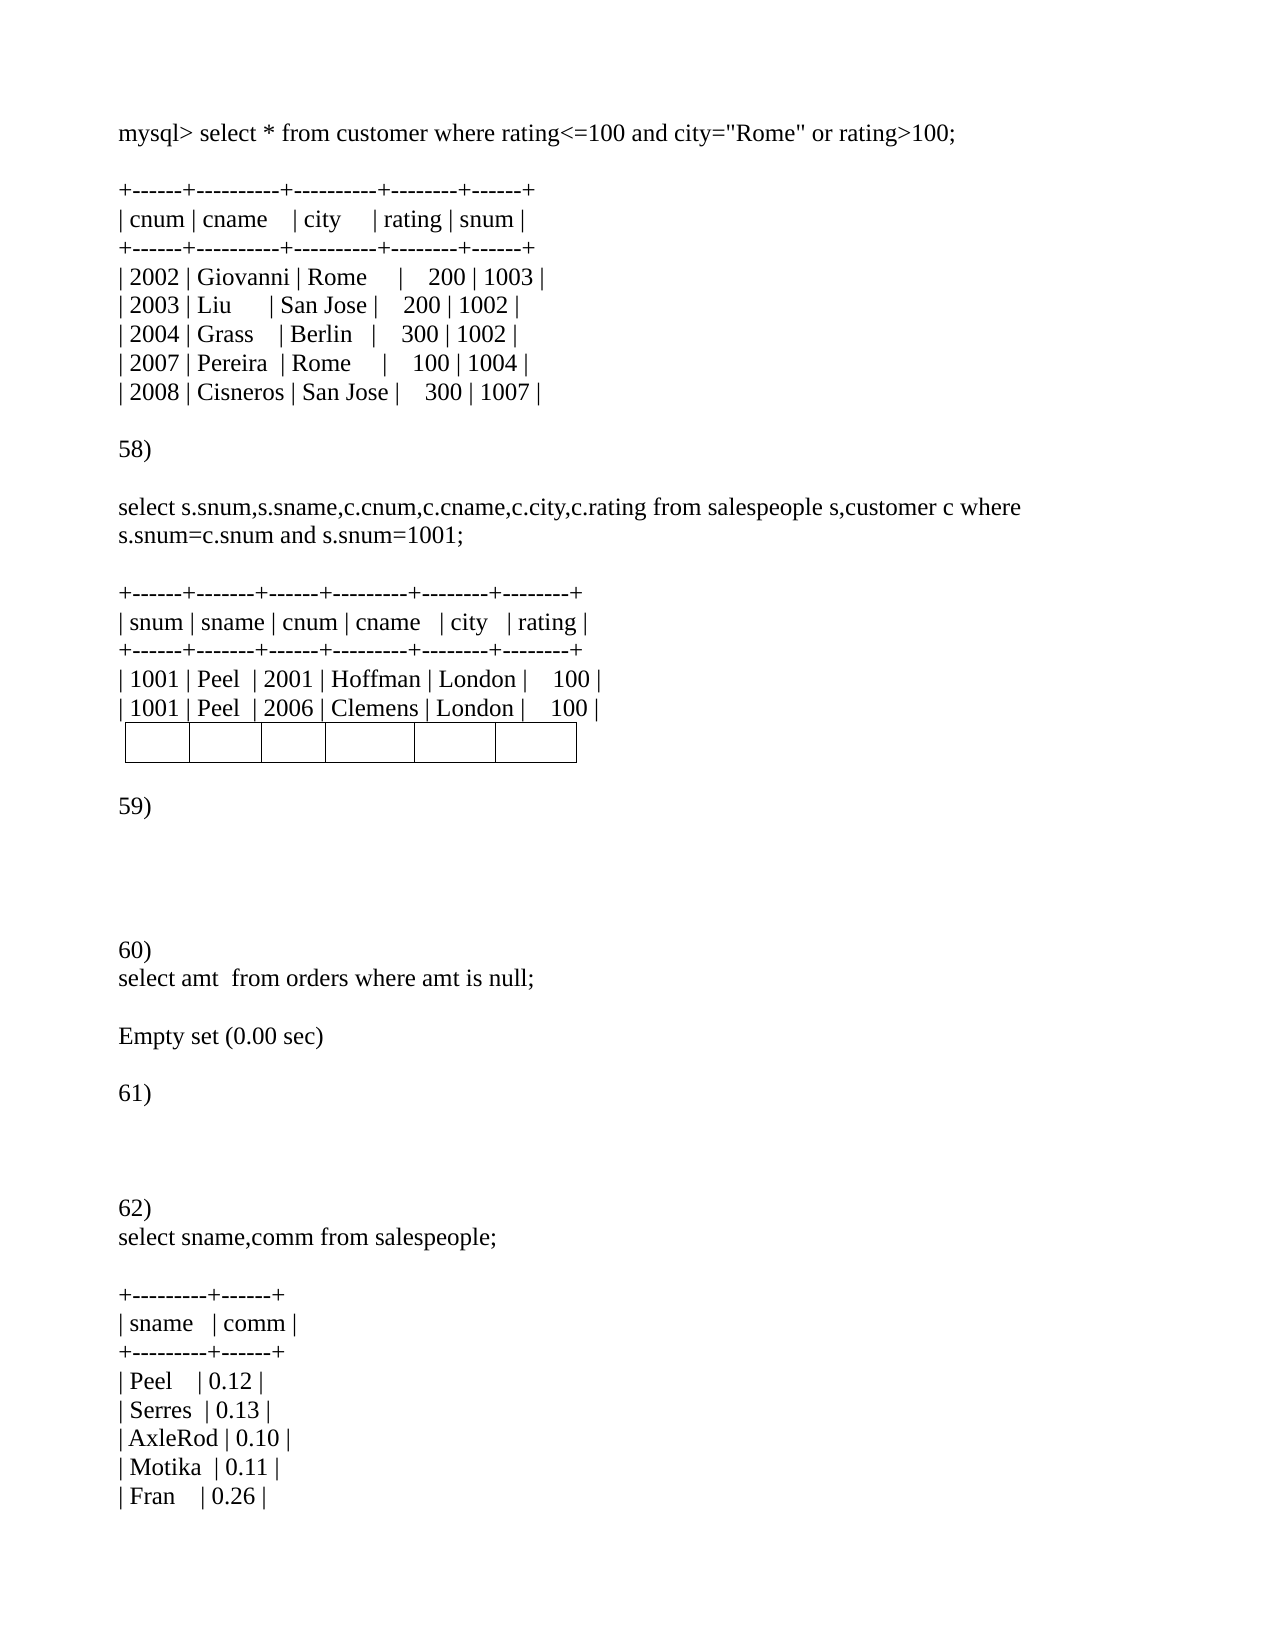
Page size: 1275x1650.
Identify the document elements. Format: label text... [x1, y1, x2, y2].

table_header [496, 723, 576, 762]
text select sname,comm from salespeople; [118, 1222, 1157, 1251]
text | snum | sname | cnum | cname | city | rating | [118, 607, 1157, 636]
text | Motika | 0.11 | [118, 1452, 1157, 1481]
text | Peel | 0.12 | [118, 1366, 1157, 1395]
text 62) [118, 1193, 1157, 1222]
text | 1001 | Peel | 2001 | Hoffman | London | 100 | [118, 664, 1157, 693]
text | cnum | cname | city | rating | snum | [118, 204, 1157, 233]
text +---------+------+ [118, 1337, 1157, 1366]
table_header [126, 723, 189, 762]
text mysql> select * from customer where rating<=100 and city="Rome" or rating>100; [118, 118, 1157, 147]
text 61) [118, 1078, 1157, 1107]
table_header [326, 723, 414, 762]
table_header [262, 723, 325, 762]
text select s.snum,s.sname,c.cnum,c.cname,c.city,c.rating from salespeople s,customer c where s.snum=c.snum and s.snum=1001; [118, 492, 1157, 549]
table_header [415, 723, 495, 762]
text | 2003 | Liu | San Jose | 200 | 1002 | [118, 291, 1157, 319]
text | Serres | 0.13 | [118, 1395, 1157, 1423]
text +---------+------+ [118, 1280, 1157, 1308]
text +------+----------+----------+--------+------+ [118, 233, 1157, 262]
text | 2007 | Pereira | Rome | 100 | 1004 | [118, 348, 1157, 377]
text 60) [118, 935, 1157, 963]
text +------+-------+------+---------+--------+--------+ [118, 636, 1157, 664]
text | 2004 | Grass | Berlin | 300 | 1002 | [118, 319, 1157, 348]
text | Fran | 0.26 | [118, 1481, 1157, 1510]
text +------+----------+----------+--------+------+ [118, 176, 1157, 204]
text | 1001 | Peel | 2006 | Clemens | London | 100 | [118, 693, 1157, 722]
text 59) [118, 791, 1157, 820]
text | 2008 | Cisneros | San Jose | 300 | 1007 | [118, 377, 1157, 406]
text +------+-------+------+---------+--------+--------+ [118, 578, 1157, 607]
text 58) [118, 434, 1157, 463]
text select amt from orders where amt is null; [118, 963, 1157, 992]
text | sname | comm | [118, 1308, 1157, 1337]
table_header [190, 723, 261, 762]
text Empty set (0.00 sec) [118, 1021, 1157, 1050]
text | 2002 | Giovanni | Rome | 200 | 1003 | [118, 262, 1157, 291]
text | AxleRod | 0.10 | [118, 1423, 1157, 1452]
